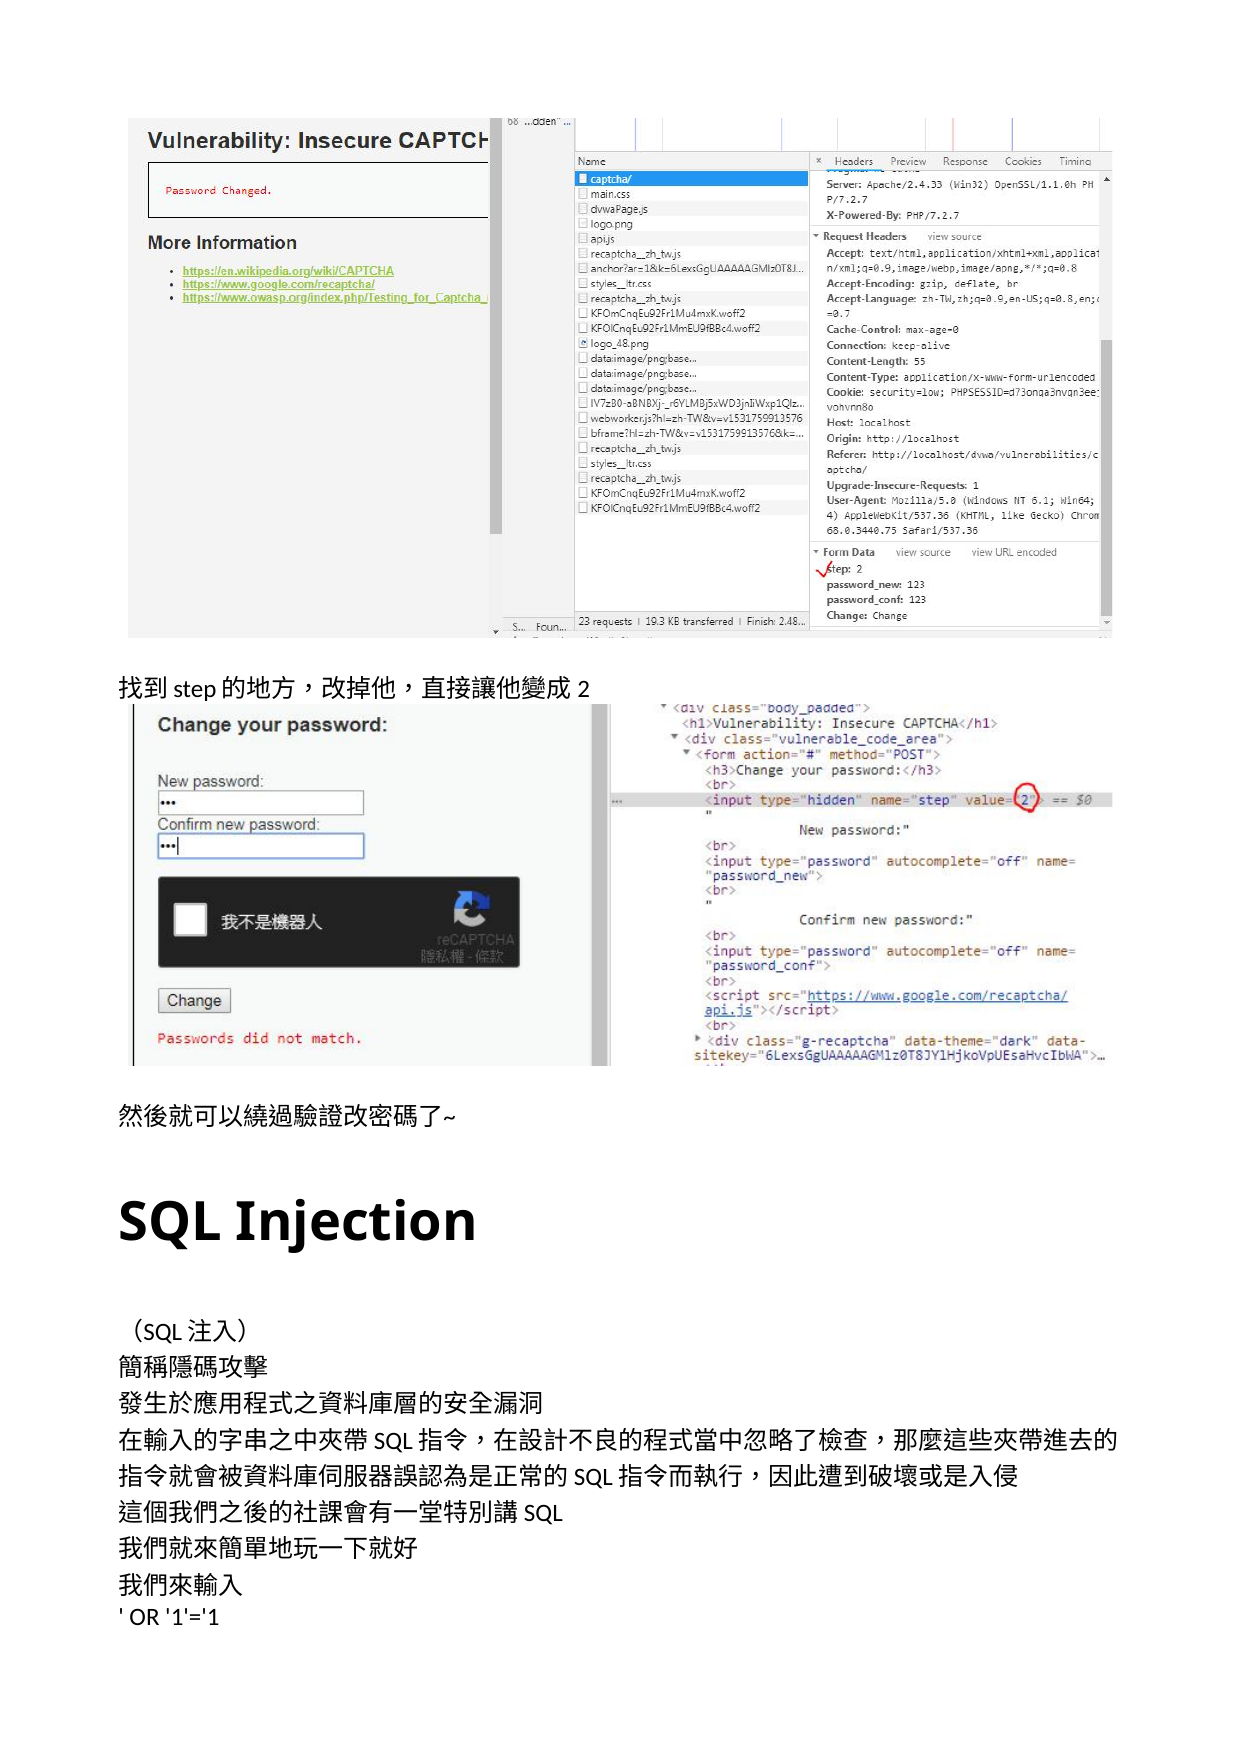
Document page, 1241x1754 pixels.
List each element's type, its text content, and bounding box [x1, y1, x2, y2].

subtitle SQL Injection [118, 1182, 1122, 1256]
text 找到step的地方，改掉他，直接讓他變成 2 [118, 668, 1122, 704]
text 我們就來簡單地玩一下就好 [118, 1529, 1122, 1565]
text 在輸入的字串之中夾帶 SQL 指令，在設計不良的程式當中忽略了檢查，那麼這些夾帶進去的指令就會被資料庫伺服器誤認為是正常的 SQL 指令而執行，因此遭到破壞或是入侵 [118, 1420, 1122, 1493]
text （SQL注入） [118, 1311, 1122, 1348]
text 這個我們之後的社課會有一堂特別講 SQL [118, 1493, 1122, 1529]
text ' OR '1'='1 [118, 1601, 1122, 1632]
picture [127, 118, 1113, 638]
text 然後就可以繞過驗證改密碼了~ [118, 1097, 1122, 1133]
text 我們來輸入 [118, 1565, 1122, 1601]
text 簡稱隱碼攻擊 [118, 1348, 1122, 1384]
text 發生於應用程式之資料庫層的安全漏洞 [118, 1384, 1122, 1420]
picture [127, 704, 1113, 1066]
